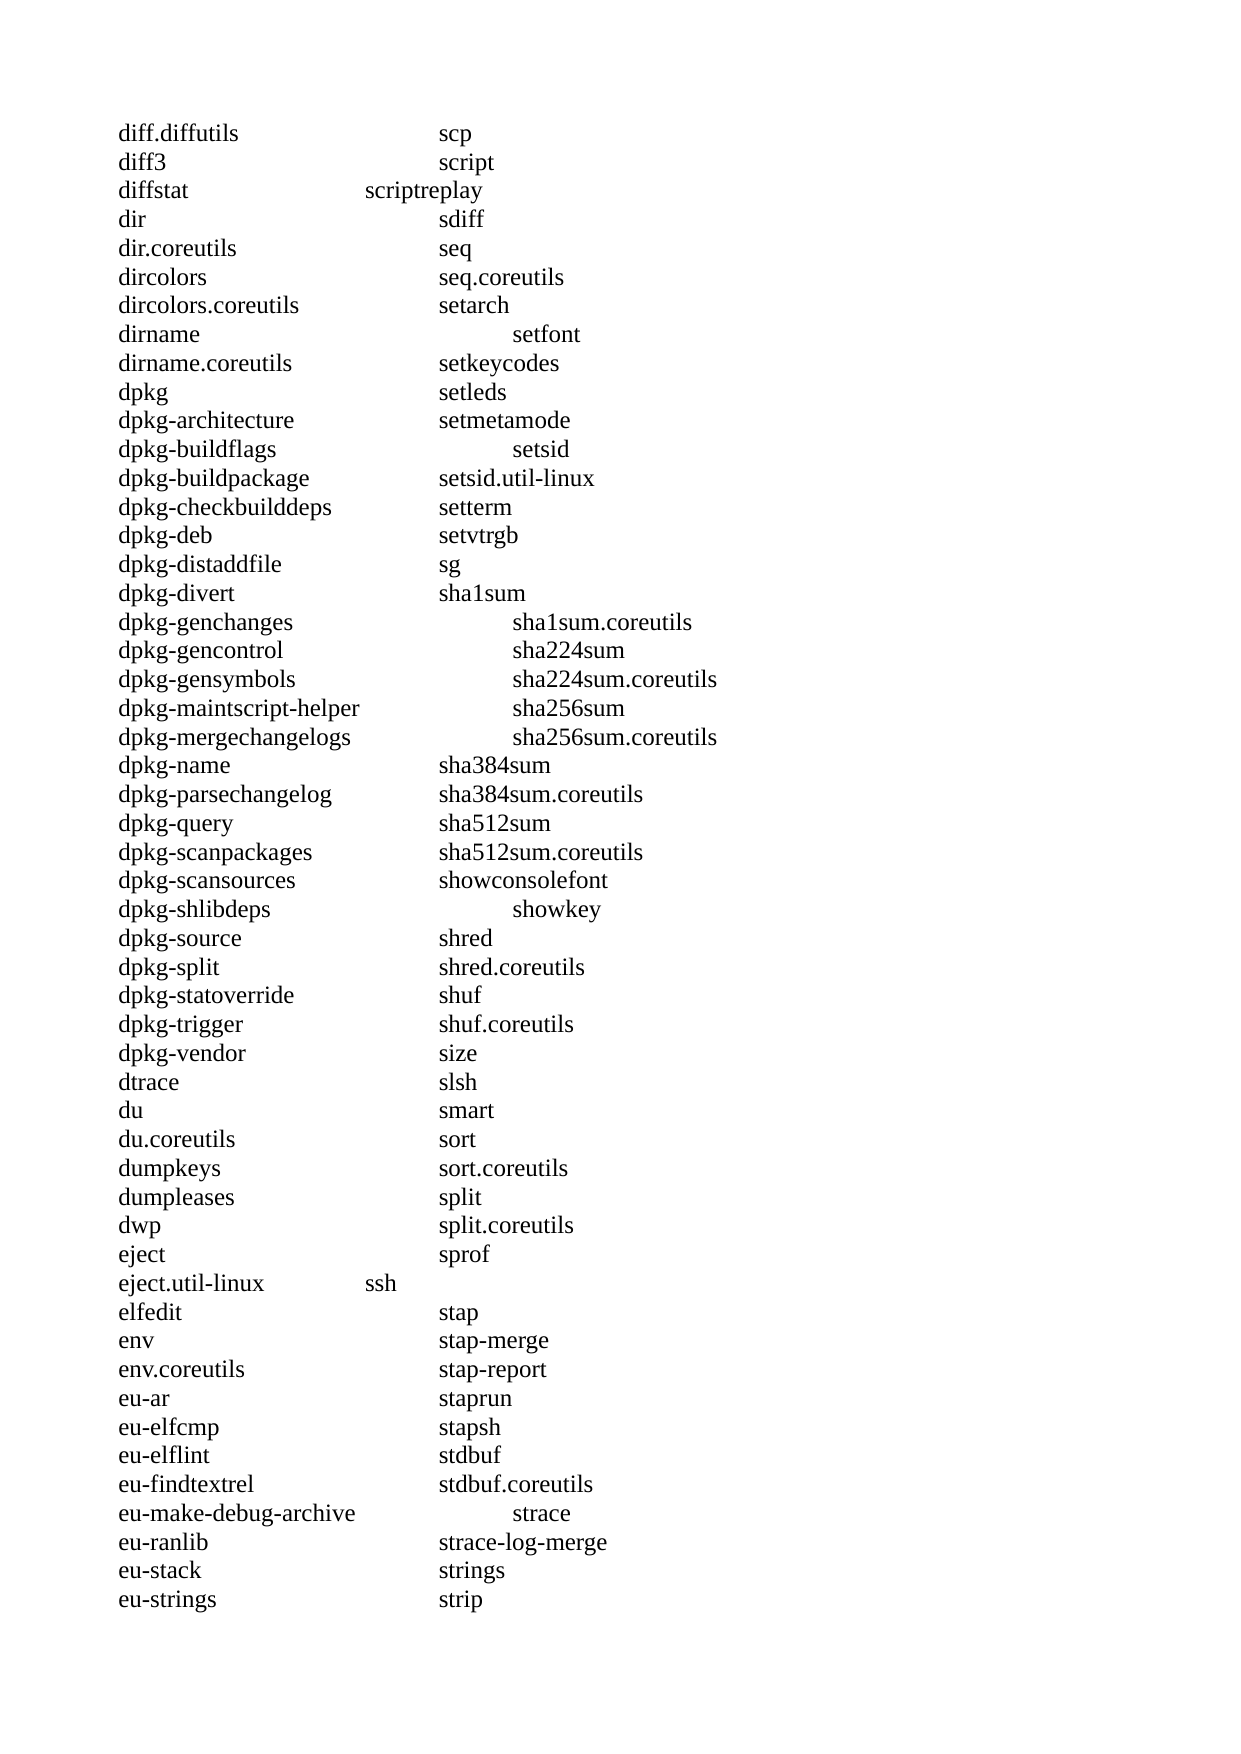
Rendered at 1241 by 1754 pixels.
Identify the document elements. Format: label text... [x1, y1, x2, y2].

text elfedit stap [118, 1297, 1122, 1326]
text dpkg-divert sha1sum [118, 578, 1122, 607]
text dpkg-name sha384sum [118, 751, 1122, 779]
text du smart [118, 1096, 1122, 1124]
text eu-strings strip [118, 1584, 1122, 1613]
text dirname setfont [118, 319, 1122, 348]
text dpkg-shlibdeps showkey [118, 894, 1122, 923]
text eu-stack strings [118, 1556, 1122, 1584]
text dumpkeys sort.coreutils [118, 1153, 1122, 1182]
text dpkg-statoverride shuf [118, 981, 1122, 1009]
text dirname.coreutils setkeycodes [118, 348, 1122, 377]
text dpkg-scansources showconsolefont [118, 866, 1122, 894]
text dpkg-buildpackage setsid.util-linux [118, 463, 1122, 492]
text eu-elfcmp stapsh [118, 1412, 1122, 1441]
text dwp split.coreutils [118, 1211, 1122, 1239]
text dpkg-gencontrol sha224sum [118, 636, 1122, 664]
text dir.coreutils seq [118, 233, 1122, 262]
text dpkg-buildflags setsid [118, 434, 1122, 463]
text dpkg-query sha512sum [118, 808, 1122, 837]
text eject.util-linux ssh [118, 1268, 1122, 1297]
text dpkg-genchanges sha1sum.coreutils [118, 607, 1122, 636]
text dpkg-mergechangelogs sha256sum.coreutils [118, 722, 1122, 751]
text eu-ranlib strace-log-merge [118, 1527, 1122, 1556]
text dpkg-source shred [118, 923, 1122, 952]
text dpkg-checkbuilddeps setterm [118, 492, 1122, 521]
text eu-make-debug-archive strace [118, 1498, 1122, 1527]
text dpkg-gensymbols sha224sum.coreutils [118, 664, 1122, 693]
text diffstat scriptreplay [118, 176, 1122, 204]
text dumpleases split [118, 1182, 1122, 1211]
text eu-ar staprun [118, 1383, 1122, 1412]
text du.coreutils sort [118, 1124, 1122, 1153]
text dpkg-split shred.coreutils [118, 952, 1122, 981]
text diff3 script [118, 147, 1122, 176]
text env.coreutils stap-report [118, 1354, 1122, 1383]
text dir sdiff [118, 204, 1122, 233]
text dircolors seq.coreutils [118, 262, 1122, 291]
text dpkg setleds [118, 377, 1122, 406]
text dpkg-maintscript-helper sha256sum [118, 693, 1122, 722]
text eject sprof [118, 1239, 1122, 1268]
text eu-findtextrel stdbuf.coreutils [118, 1469, 1122, 1498]
text dpkg-parsechangelog sha384sum.coreutils [118, 779, 1122, 808]
text dpkg-vendor size [118, 1038, 1122, 1067]
text env stap-merge [118, 1326, 1122, 1354]
text dpkg-trigger shuf.coreutils [118, 1009, 1122, 1038]
text dpkg-architecture setmetamode [118, 406, 1122, 434]
text dtrace slsh [118, 1067, 1122, 1096]
text dpkg-distaddfile sg [118, 549, 1122, 578]
text dircolors.coreutils setarch [118, 291, 1122, 319]
text dpkg-scanpackages sha512sum.coreutils [118, 837, 1122, 866]
text dpkg-deb setvtrgb [118, 521, 1122, 549]
text eu-elflint stdbuf [118, 1441, 1122, 1469]
text diff.diffutils scp [118, 118, 1122, 147]
